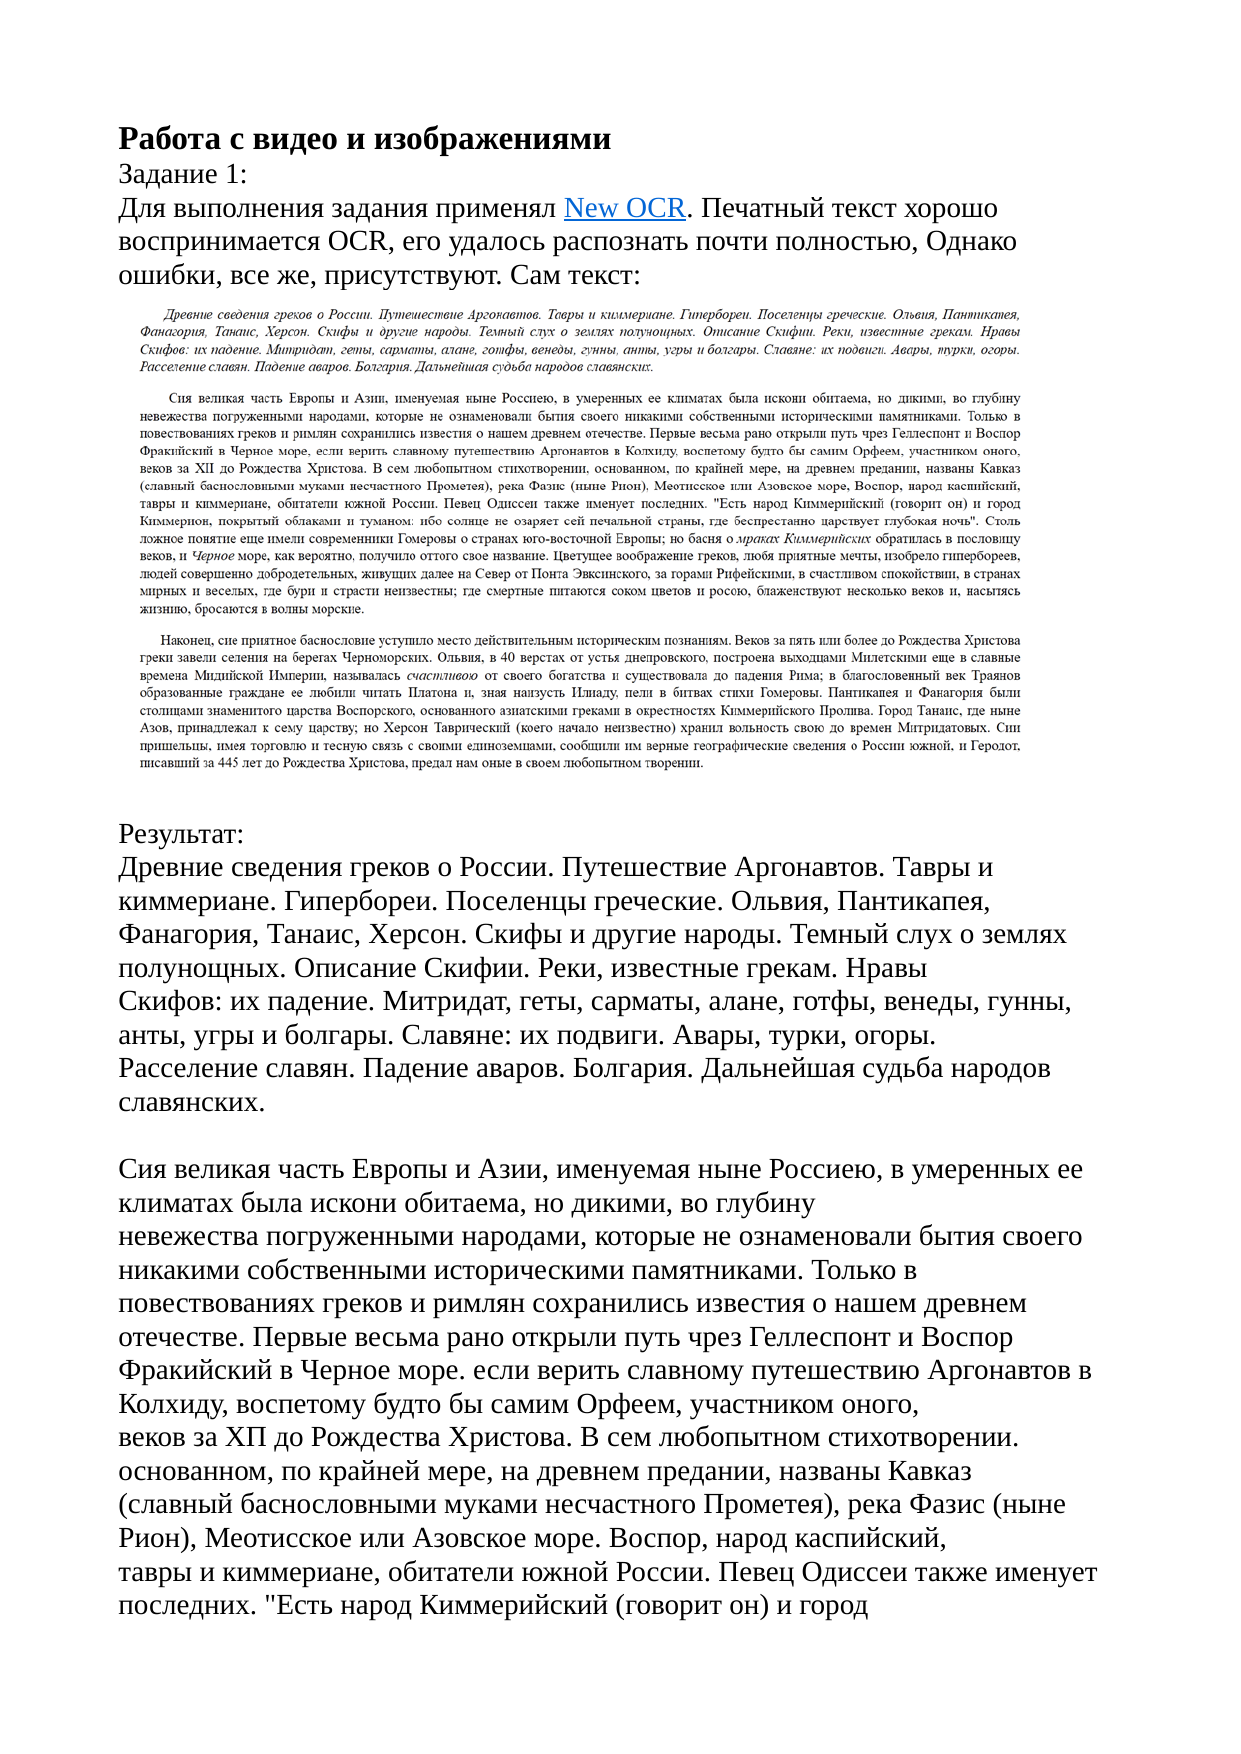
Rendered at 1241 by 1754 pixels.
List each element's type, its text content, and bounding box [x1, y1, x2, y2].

text повествованиях греков и римлян сохранились известия о нашем древнем отечестве. Первые весьма рано открыли путь чрез Геллеспонт и Воспор [118, 1285, 1122, 1352]
text Результат: [118, 816, 1122, 849]
text Сия великая часть Европы и Азии, именуемая ныне Россиею, в умеренных ее климатах была искони обитаема, но дикими, во глубину [118, 1151, 1122, 1218]
text тавры и киммериане, обитатели южной России. Певец Одиссеи также именует последних. "Есть народ Киммерийский (говорит он) и город [118, 1554, 1122, 1621]
text Работа с видео и изображениями [118, 118, 1122, 156]
text Скифов: их падение. Митридат, геты, сарматы, алане, готфы, венеды, гунны, анты, угры и болгары. Славяне: их подвиги. Авары, турки, огоры. [118, 983, 1122, 1051]
text Для выполнения задания применял New OCR. Печатный текст хорошо воспринимается OCR, его удалось распознать почти полностью, Однако ошибки, все же, присутствуют. Сам текст: [118, 190, 1122, 291]
text Фанагория, Танаис, Херсон. Скифы и другие народы. Темный слух о землях полунощных. Описание Скифии. Реки, известные грекам. Нравы [118, 916, 1122, 983]
text Древние сведения греков о России. Путешествие Аргонавтов. Тавры и киммериане. Гипербореи. Поселенцы греческие. Ольвия, Пантикапея, [118, 849, 1122, 916]
text (славный баснословными муками несчастного Прометея), река Фазис (ныне Рион), Меотисское или Азовское море. Воспор, народ каспийский, [118, 1487, 1122, 1554]
text Задание 1: [118, 156, 1122, 190]
picture [118, 290, 1059, 783]
text веков за ХП до Рождества Христова. В сем любопытном стихотворении. основанном, по крайней мере, на древнем предании, названы Кавказ [118, 1419, 1122, 1487]
text невежества погруженными народами, которые не ознаменовали бытия своего никакими собственными историческими памятниками. Только в [118, 1218, 1122, 1285]
text Расселение славян. Падение аваров. Болгария. Дальнейшая судьба народов славянских. [118, 1051, 1122, 1118]
text Фракийский в Черное море. если верить славному путешествию Аргонавтов в Колхиду, воспетому будто бы самим Орфеем, участником оного, [118, 1352, 1122, 1419]
